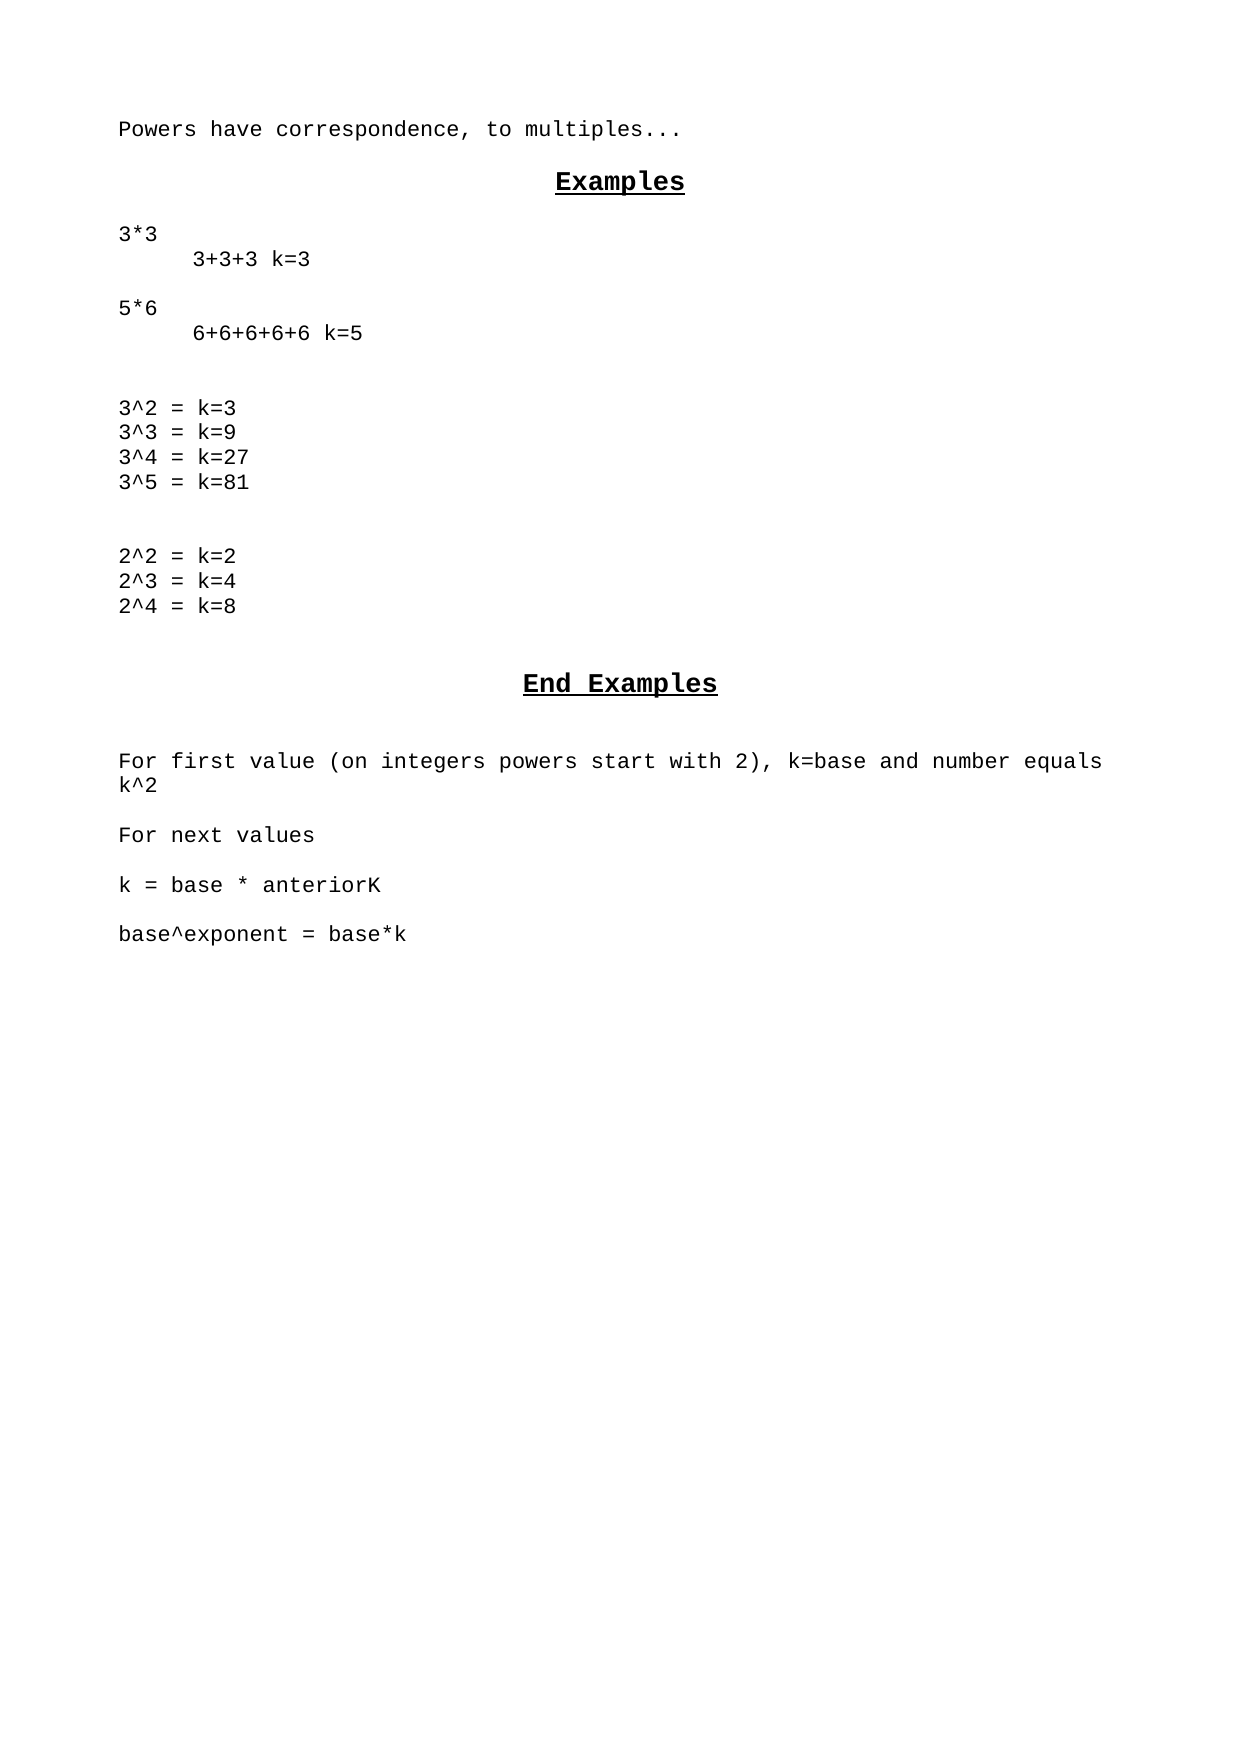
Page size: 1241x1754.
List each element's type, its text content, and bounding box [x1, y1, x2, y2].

text 5*6 [118, 298, 1122, 322]
text For next values [118, 824, 1122, 849]
text 3^3 = k=9 [118, 422, 1122, 446]
text 2^3 = k=4 [118, 570, 1122, 595]
text 2^4 = k=8 [118, 595, 1122, 620]
text base^exponent = base*k [118, 923, 1122, 948]
text 3^4 = k=27 [118, 446, 1122, 471]
text 6+6+6+6+6 k=5 [118, 322, 1122, 347]
text 3+3+3 k=3 [118, 248, 1122, 273]
text 3^5 = k=81 [118, 471, 1122, 496]
text End Examples [118, 669, 1122, 700]
text Powers have correspondence, to multiples... [118, 118, 1122, 143]
text Examples [118, 168, 1122, 198]
text For first value (on integers powers start with 2), k=base and number equals k^2 [118, 750, 1122, 799]
text k = base * anteriorK [118, 874, 1122, 898]
text 3^2 = k=3 [118, 397, 1122, 422]
text 2^2 = k=2 [118, 546, 1122, 570]
text 3*3 [118, 223, 1122, 248]
